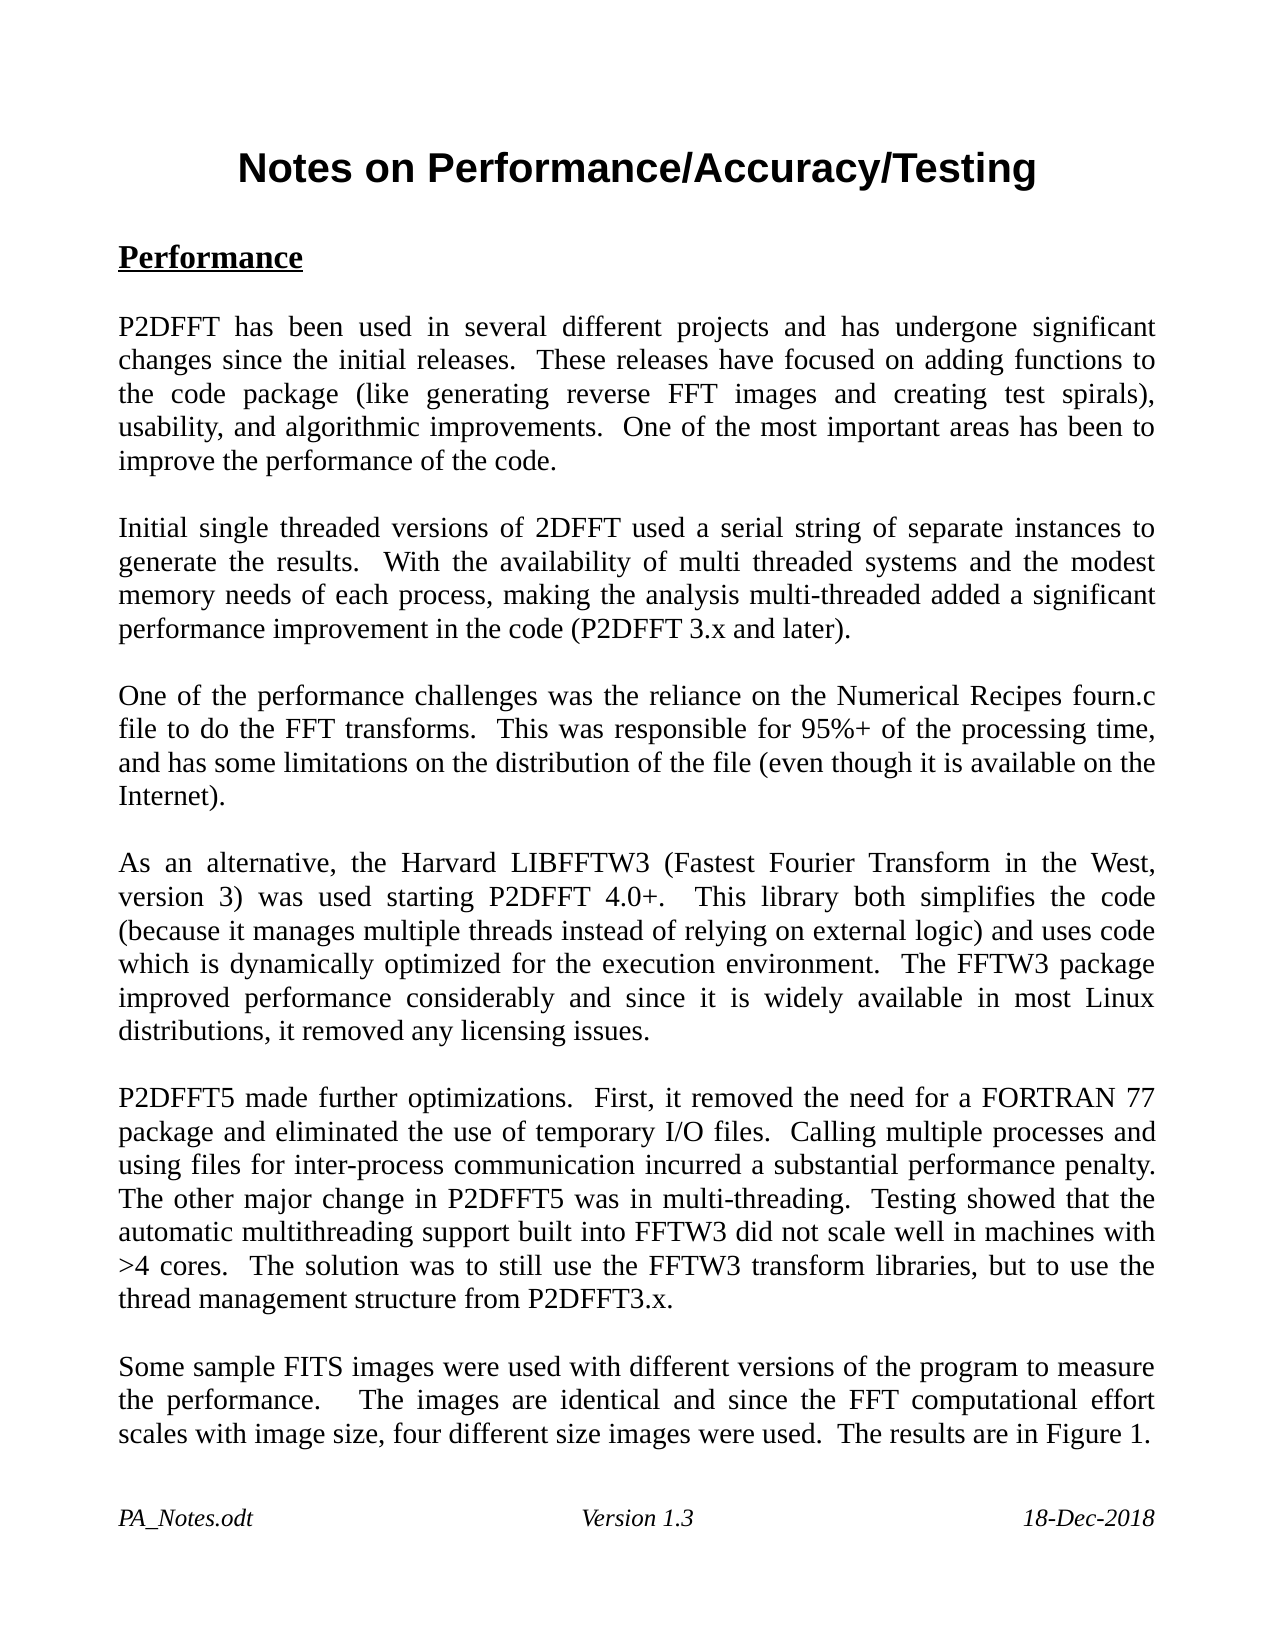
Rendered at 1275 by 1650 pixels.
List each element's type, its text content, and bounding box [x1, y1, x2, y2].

text P2DFFT5 made further optimizations. First, it removed the need for a FORTRAN 77 package and eliminated the use of temporary I/O files. Calling multiple processes and using files for inter-process communication incurred a substantial performance penalty. The other major change in P2DFFT5 was in multi-threading. Testing showed that the automatic multithreading support built into FFTW3 did not scale well in machines with >4 cores. The solution was to still use the FFTW3 transform libraries, but to use the thread management structure from P2DFFT3.x. [118, 1080, 1157, 1315]
text As an alternative, the Harvard LIBFFTW3 (Fastest Fourier Transform in the West, version 3) was used starting P2DFFT 4.0+. This library both simplifies the code (because it manages multiple threads instead of relying on external logic) and uses code which is dynamically optimized for the execution environment. The FFTW3 package improved performance considerably and since it is widely available in most Linux distributions, it removed any licensing issues. [118, 846, 1157, 1047]
text P2DFFT has been used in several different projects and has undergone significant changes since the initial releases. These releases have focused on adding functions to the code package (like generating reverse FFT images and creating test spirals), usability, and algorithmic improvements. One of the most important areas has been to improve the performance of the code. [118, 309, 1157, 477]
text One of the performance challenges was the reliance on the Numerical Recipes fourn.c file to do the FFT transforms. This was responsible for 95%+ of the processing time, and has some limitations on the distribution of the file (even though it is available on the Internet). [118, 678, 1157, 812]
text Performance [118, 237, 1157, 275]
title Notes on Performance/Accuracy/Testing [118, 143, 1157, 191]
text Initial single threaded versions of 2DFFT used a serial string of separate instances to generate the results. With the availability of multi threaded systems and the modest memory needs of each process, making the analysis multi-threaded added a significant performance improvement in the code (P2DFFT 3.x and later). [118, 510, 1157, 644]
text Some sample FITS images were used with different versions of the program to measure the performance. The images are identical and since the FFT computational effort scales with image size, four different size images were used. The results are in Figure 1. [118, 1349, 1157, 1449]
